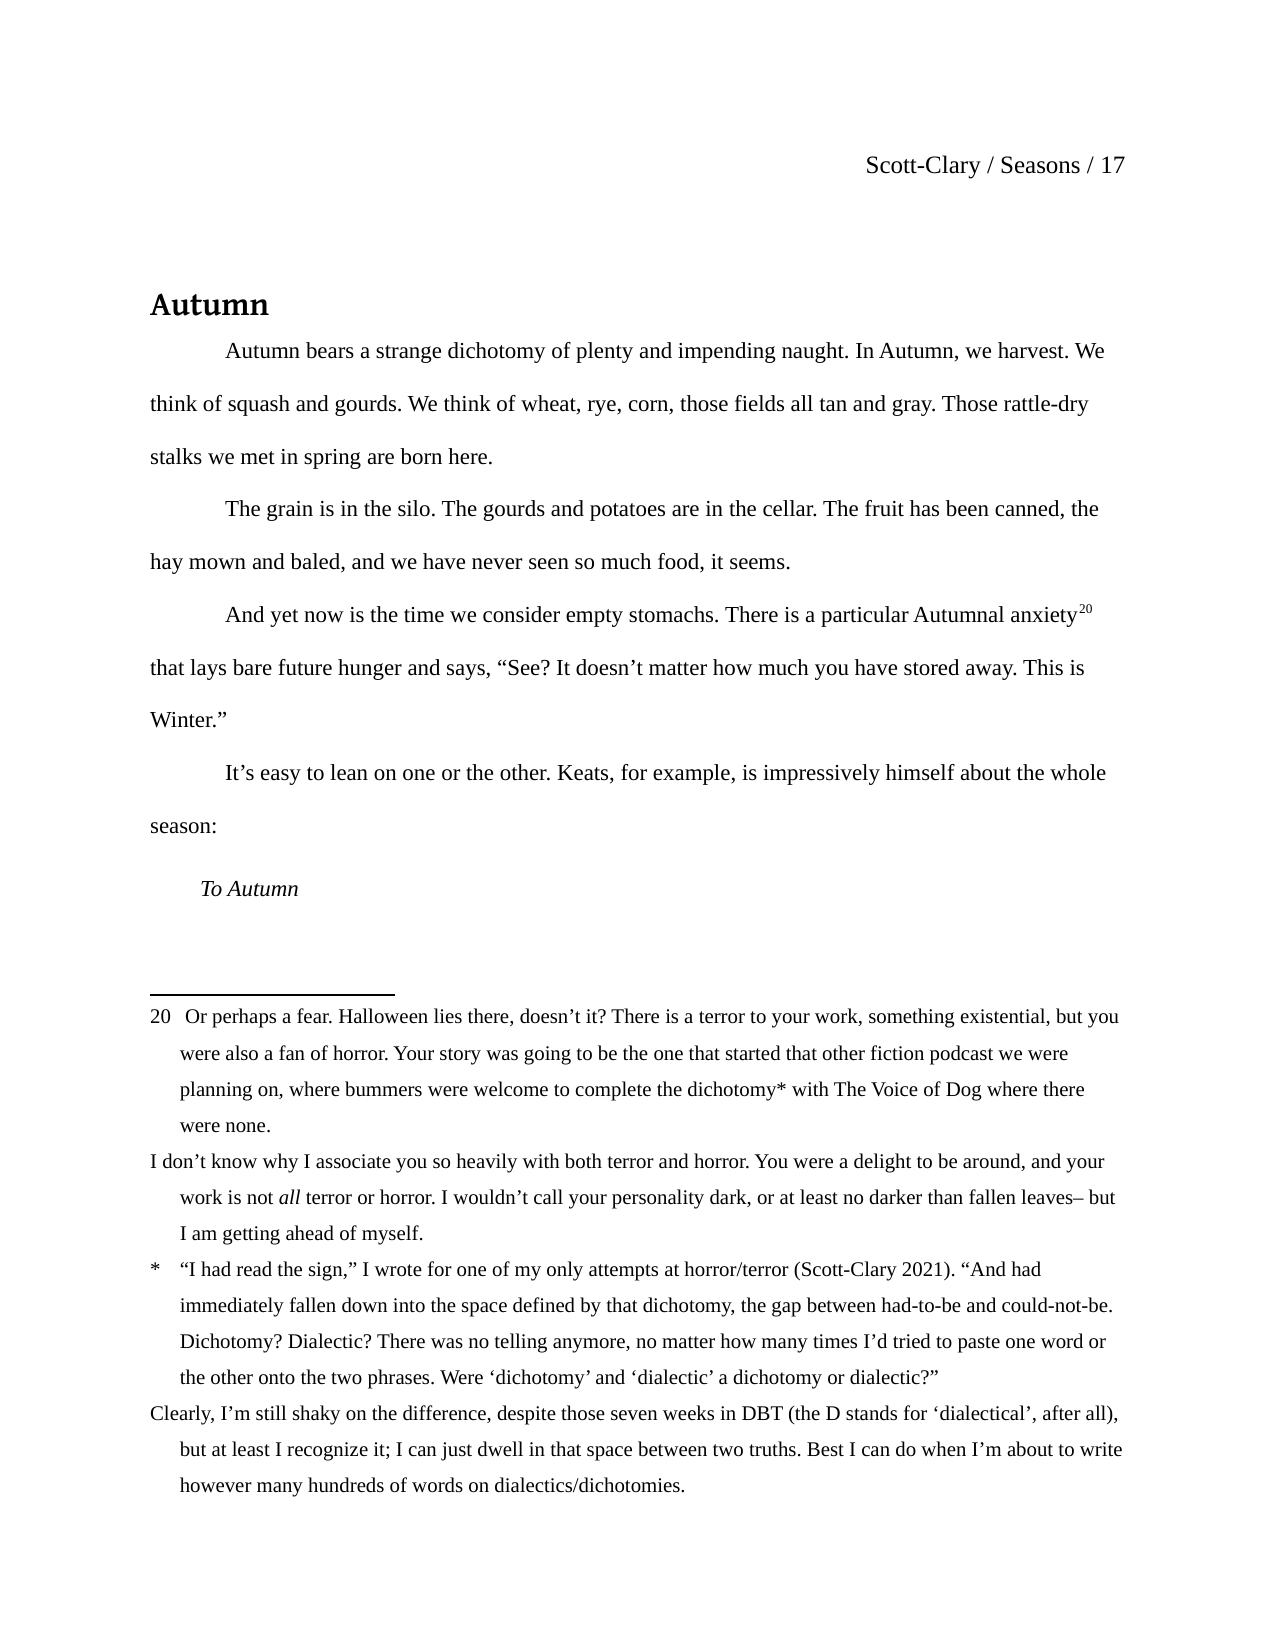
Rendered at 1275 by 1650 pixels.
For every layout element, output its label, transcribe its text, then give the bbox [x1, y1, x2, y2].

text Clearly, I’m still shaky on the difference, despite those seven weeks in DBT (the D stands for ‘dialectical’, after all), but at least I recognize it; I can just dwell in that space between two truths. Best I can do when I’m about to write however many hundreds of words on dialectics/dichotomies. [147, 1398, 1128, 1500]
text It’s easy to lean on one or the other. Keats, for example, is impressively himself about the whole season: [150, 759, 1125, 838]
text * “I had read the sign,” I wrote for one of my only attempts at horror/terror (Scott-Clary 2021). “And had immediately fallen down into the space defined by that dichotomy, the gap between had-to-be and could-not-be. Dichotomy? Dialectic? There was no telling anymore, no matter how many times I’d tried to paste one word or the other onto the two phrases. Were ‘dichotomy’ and ‘dialectic’ a dichotomy or dialectic?” [147, 1254, 1128, 1389]
text To Autumn [200, 875, 1075, 901]
subtitle Autumn [150, 286, 1125, 325]
text Autumn bears a strange dichotomy of plenty and impending naught. In Autumn, we harvest. We think of squash and gourds. We think of wheat, rye, corn, those fields all tan and gray. Those rattle-dry stalks we met in spring are born here. [150, 337, 1125, 469]
text I don’t know why I associate you so heavily with both terror and horror. You were a delight to be around, and your work is not all terror or horror. I wouldn’t call your personality dark, or at least no darker than fallen leaves– but I am getting ahead of myself. [147, 1146, 1128, 1245]
text Or perhaps a fear. Halloween lies there, doesn’t it? There is a terror to your work, something existential, but you were also a fan of horror. Your story was going to be the one that started that other fiction podcast we were planning on, where bummers were welcome to complete the dichotomy* with The Voice of Dog where there were none. [147, 1001, 1128, 1137]
text And yet now is the time we consider empty stomachs. There is a particular Autumnal anxiety that lays bare future hunger and says, “See? It doesn’t matter how much you have stored away. This is Winter.” [150, 601, 1125, 733]
text The grain is in the silo. The gourds and potatoes are in the cellar. The fruit has been canned, the hay mown and baled, and we have never seen so much food, it seems. [150, 495, 1125, 574]
